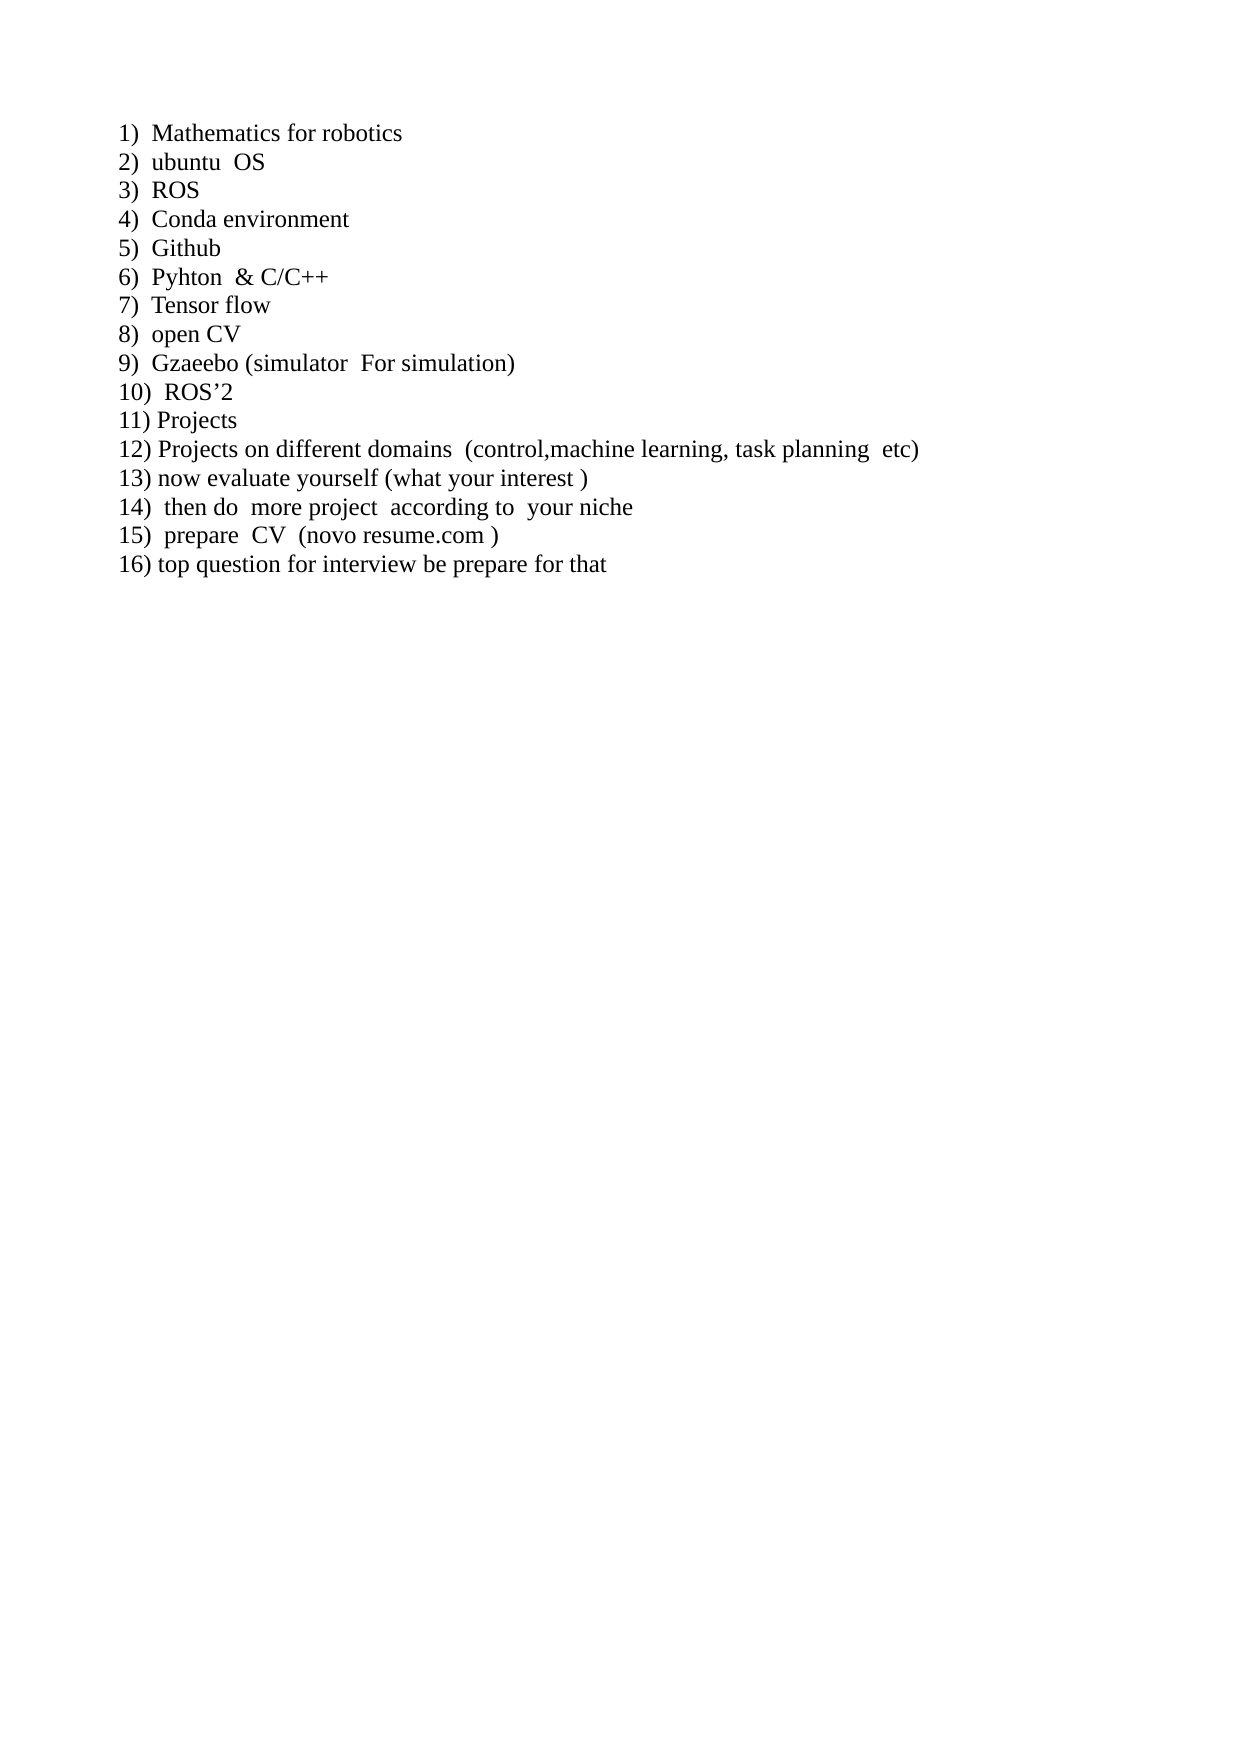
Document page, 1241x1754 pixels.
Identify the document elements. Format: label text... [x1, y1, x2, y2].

text 2) ubuntu OS [118, 147, 1122, 176]
text 6) Pyhton & C/C++ [118, 262, 1122, 291]
text 9) Gzaeebo (simulator For simulation) [118, 348, 1122, 377]
text 4) Conda environment [118, 204, 1122, 233]
text 13) now evaluate yourself (what your interest ) [118, 463, 1122, 492]
text 7) Tensor flow [118, 291, 1122, 319]
text 14) then do more project according to your niche [118, 492, 1122, 521]
text 12) Projects on different domains (control,machine learning, task planning etc) [118, 434, 1122, 463]
text 10) ROS’2 [118, 377, 1122, 406]
text 1) Mathematics for robotics [118, 118, 1122, 147]
text 16) top question for interview be prepare for that [118, 549, 1122, 578]
text 3) ROS [118, 176, 1122, 204]
text 11) Projects [118, 406, 1122, 434]
text 8) open CV [118, 319, 1122, 348]
text 15) prepare CV (novo resume.com ) [118, 521, 1122, 549]
text 5) Github [118, 233, 1122, 262]
